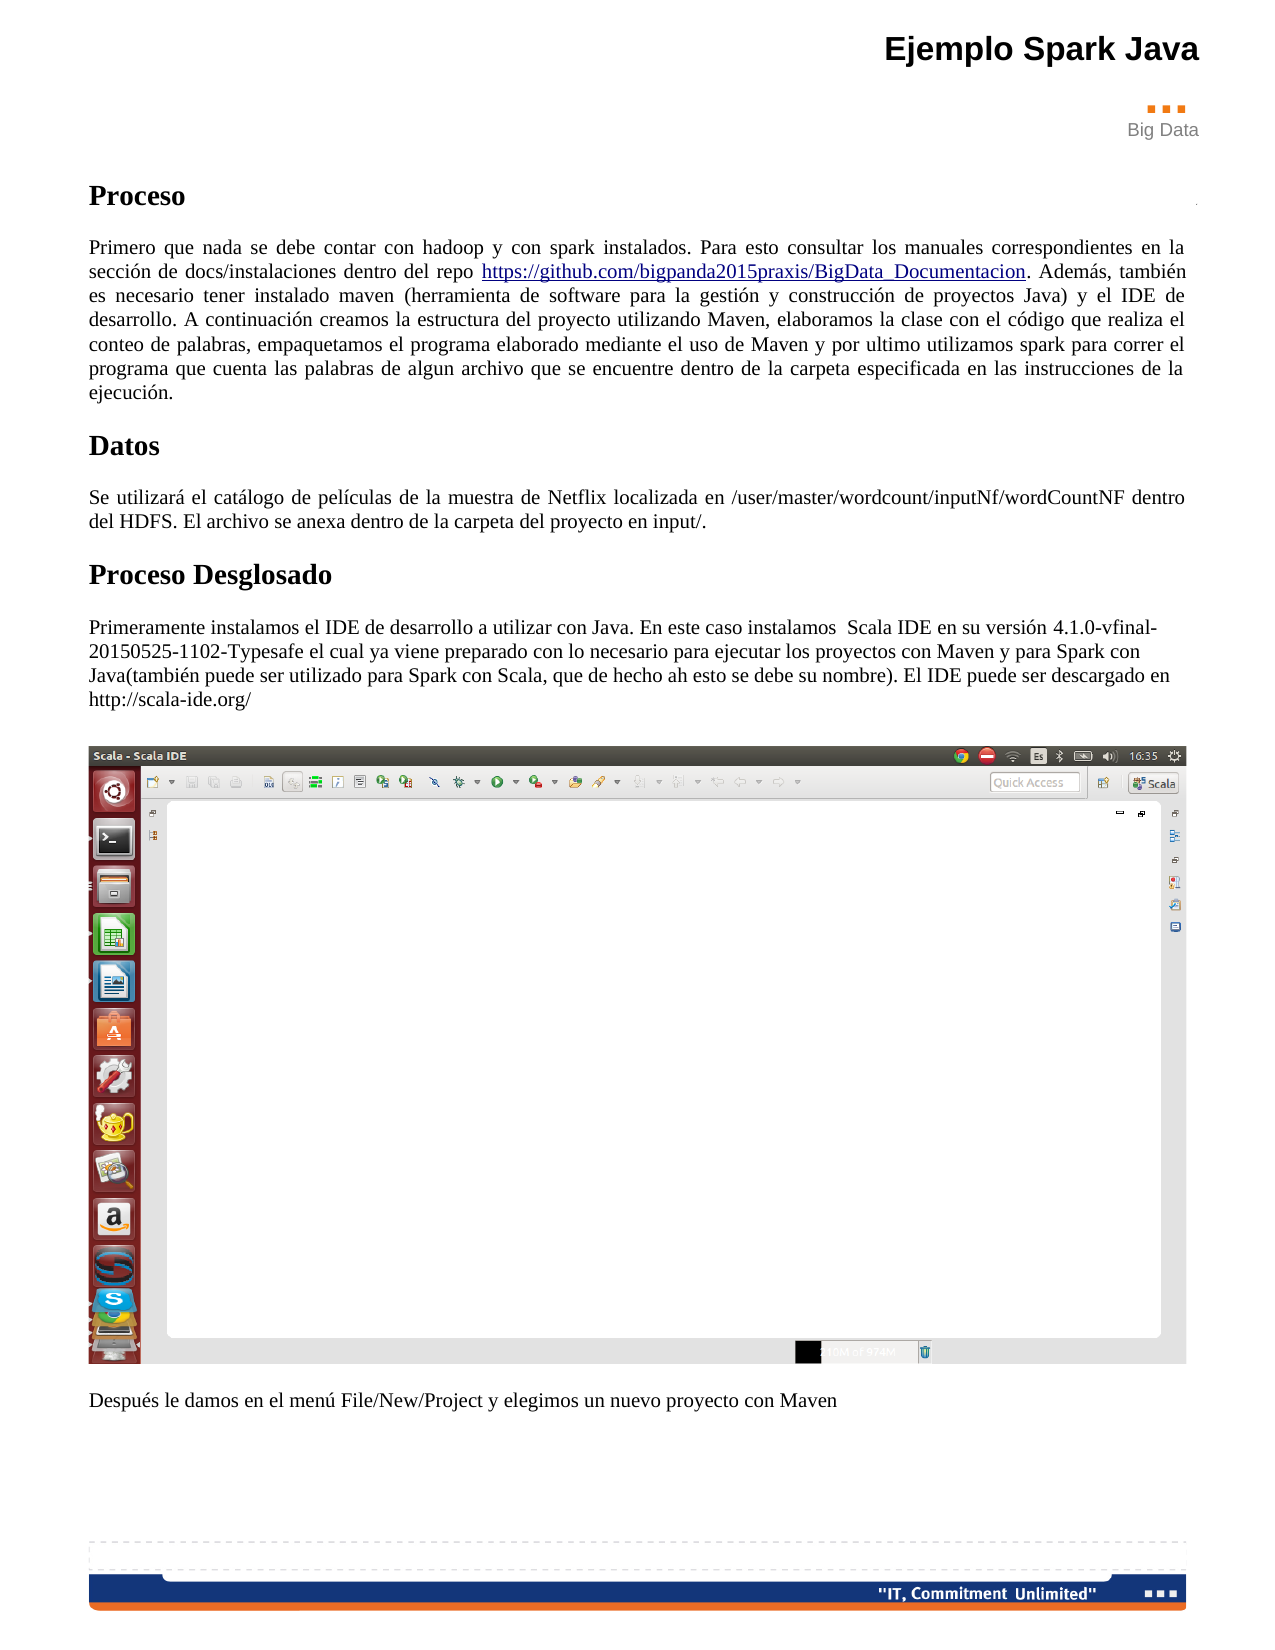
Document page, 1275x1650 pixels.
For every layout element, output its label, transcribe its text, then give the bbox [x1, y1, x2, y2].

text Proceso Desglosado [88, 557, 1186, 591]
text Datos [88, 428, 1186, 461]
text Proceso [88, 178, 1186, 211]
picture [88, 1541, 1187, 1611]
picture [88, 746, 1187, 1364]
text Después le damos en el menú File/New/Project y elegimos un nuevo proyecto con Maven [88, 1388, 1186, 1412]
text Se utilizará el catálogo de películas de la muestra de Netflix localizada en /user/master/wordcount/inputNf/wordCountNF dentro del HDFS. El archivo se anexa dentro de la carpeta del proyecto en input/. [88, 485, 1186, 533]
text Primeramente instalamos el IDE de desarrollo a utilizar con Java. En este caso instalamos Scala IDE en su versión 4.1.0-vfinal-20150525-1102-Typesafe el cual ya viene preparado con lo necesario para ejecutar los proyectos con Maven y para Spark con Java(también puede ser utilizado para Spark con Scala, que de hecho ah esto se debe su nombre). El IDE puede ser descargado en http://scala-ide.org/ [88, 615, 1186, 711]
text Primero que nada se debe contar con hadoop y con spark instalados. Para esto consultar los manuales correspondientes en la sección de docs/instalaciones dentro del repo https://github.com/bigpanda2015praxis/BigData_Documentacion. Además, también es necesario tener instalado maven (herramienta de software para la gestión y construcción de proyectos Java) y el IDE de desarrollo. A continuación creamos la estructura del proyecto utilizando Maven, elaboramos la clase con el código que realiza el conteo de palabras, empaquetamos el programa elaborado mediante el uso de Maven y por ultimo utilizamos spark para correr el programa que cuenta las palabras de algun archivo que se encuentre dentro de la carpeta especificada en las instrucciones de la ejecución. [88, 235, 1186, 404]
